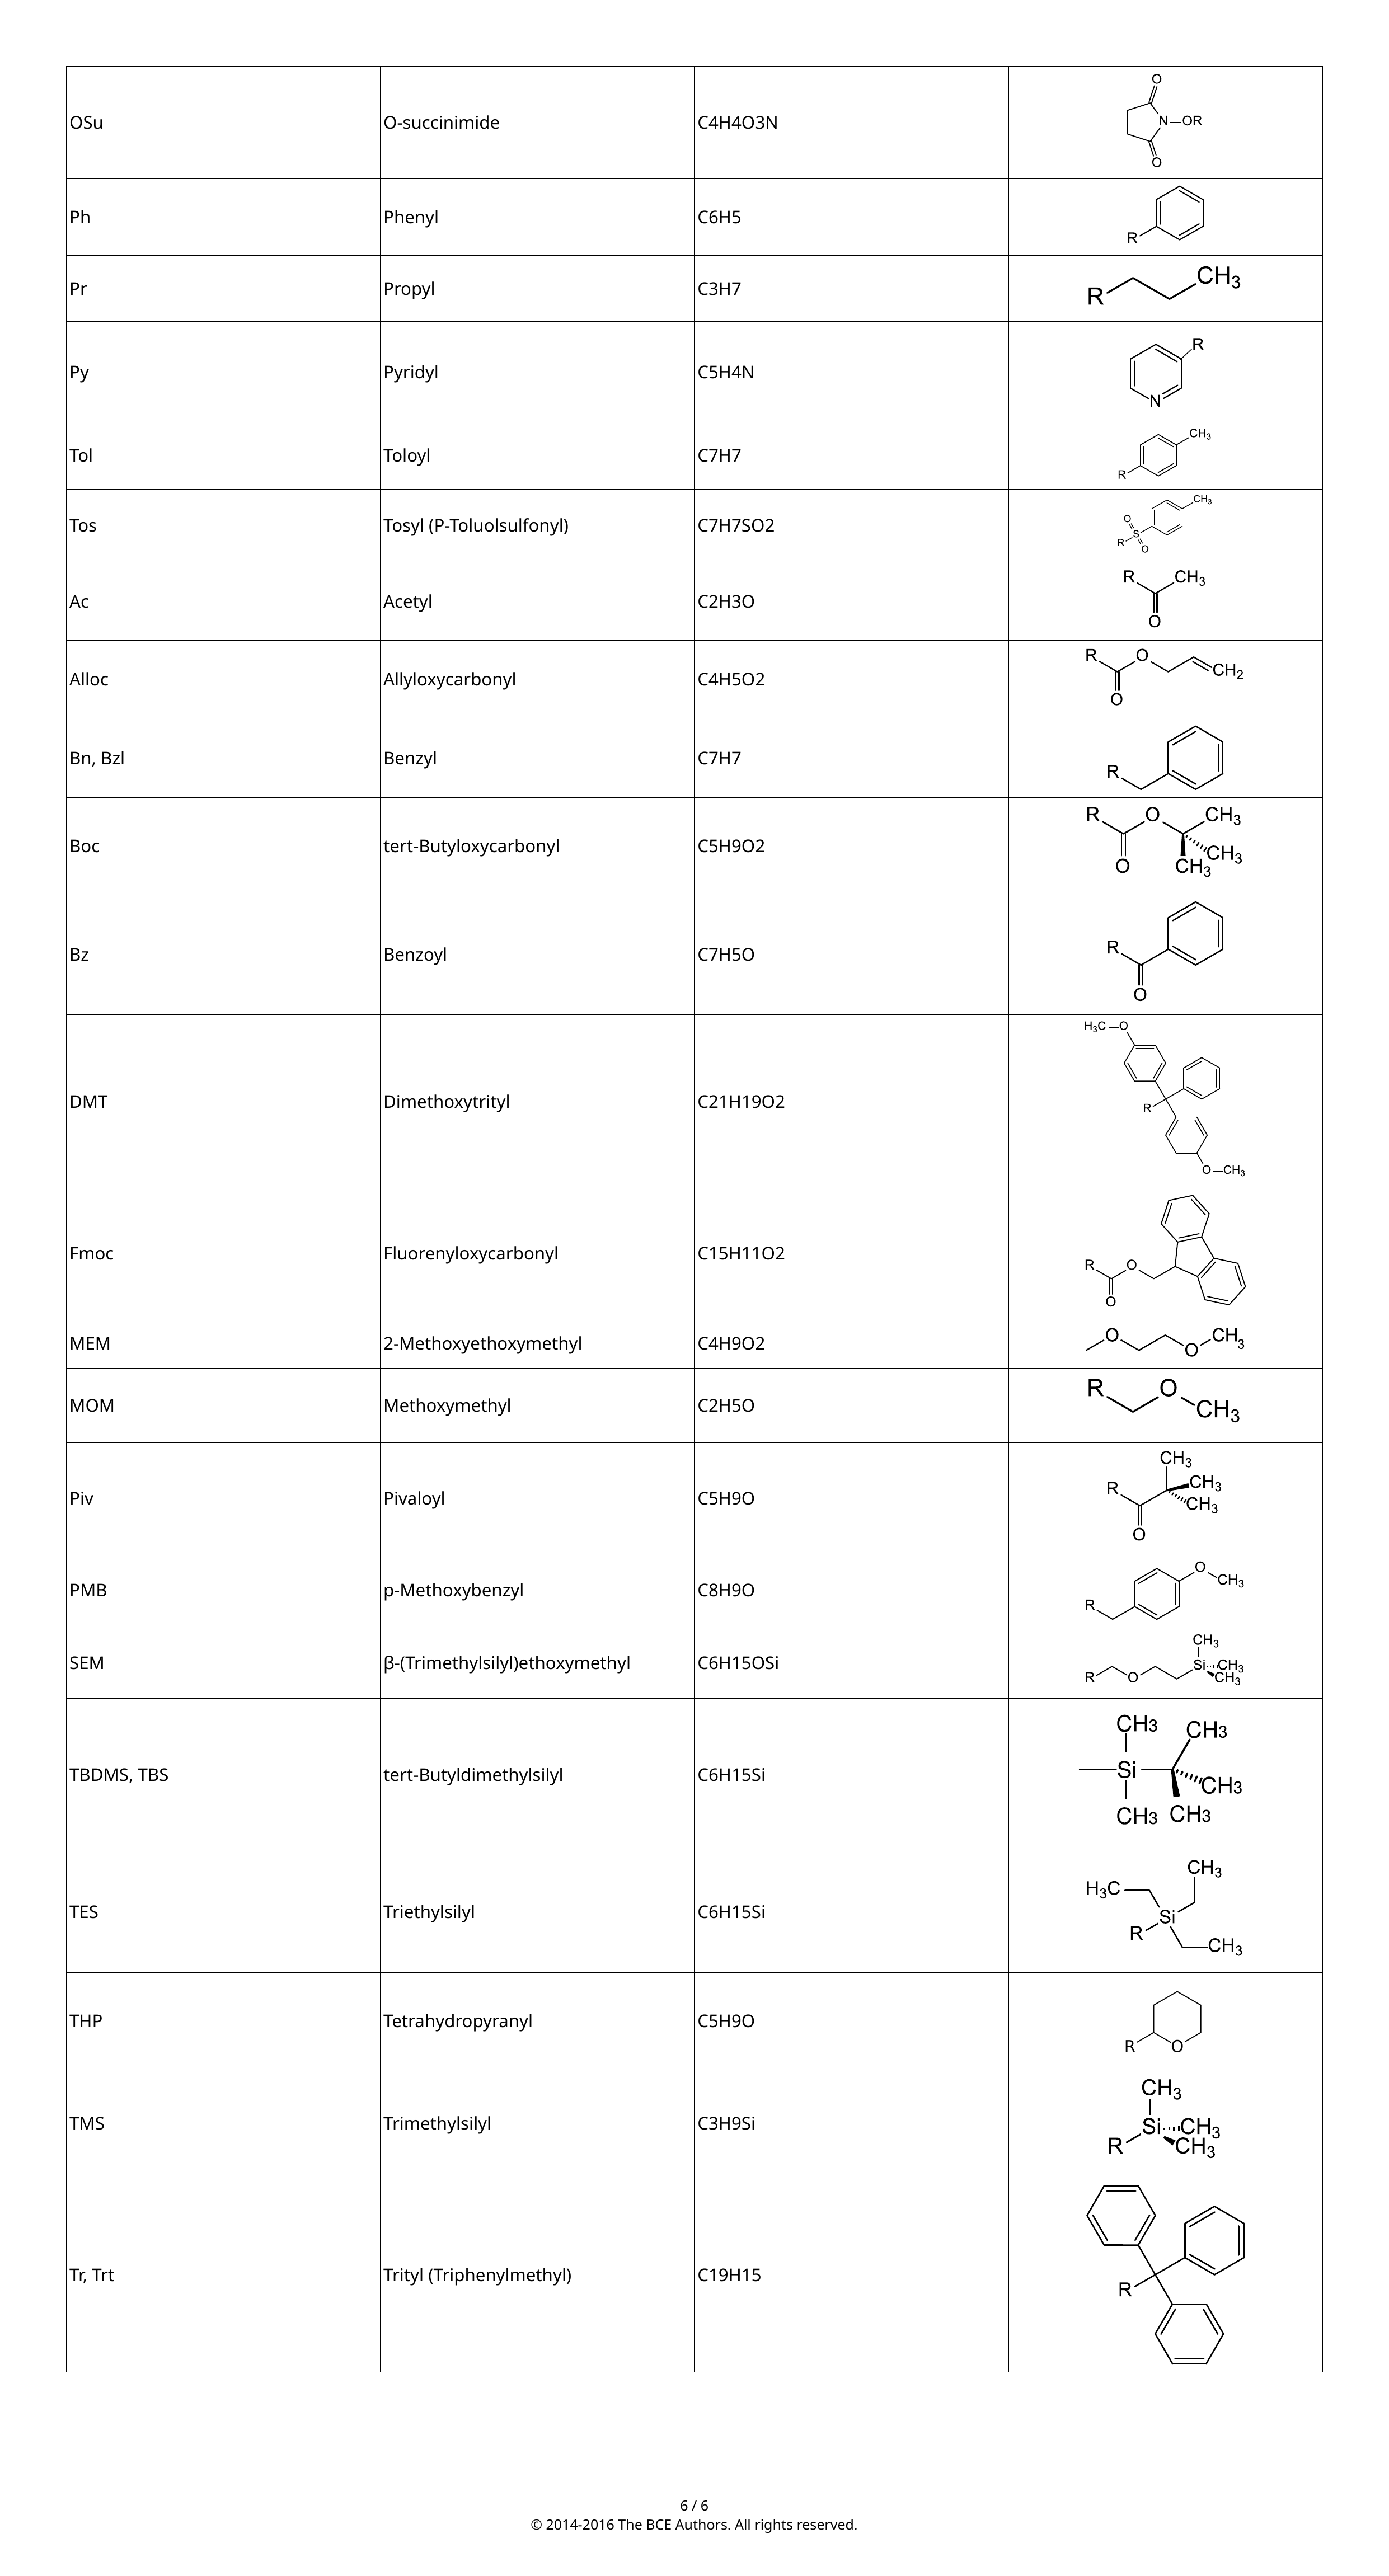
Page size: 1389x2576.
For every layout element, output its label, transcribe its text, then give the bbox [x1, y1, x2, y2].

table_cell Fluorenyloxycarbonyl [381, 1188, 694, 1318]
table_cell C4H9O2 [694, 1318, 1008, 1367]
table_cell Benzoyl [381, 894, 694, 1014]
table_cell Bn, Bzl [67, 718, 380, 797]
table_cell PMB [67, 1554, 380, 1627]
table_cell [1009, 67, 1322, 178]
table_cell Phenyl [381, 179, 694, 255]
table_cell 2-Methoxyethoxymethyl [381, 1318, 694, 1367]
table_cell [1009, 2069, 1322, 2177]
table_cell Ac [67, 562, 380, 640]
table_cell tert-Butyloxycarbonyl [381, 798, 694, 894]
table_cell C5H9O [694, 1443, 1008, 1554]
table_cell Propyl [381, 256, 694, 321]
table_cell Tr, Trt [67, 2177, 380, 2372]
table_cell [1009, 1318, 1322, 1367]
table_cell MOM [67, 1369, 380, 1442]
table_cell Pr [67, 256, 380, 321]
table_cell C3H9Si [694, 2069, 1008, 2177]
table_cell C19H15 [694, 2177, 1008, 2372]
table_cell [1009, 422, 1322, 488]
table_cell Benzyl [381, 718, 694, 797]
table_cell Tetrahydropyranyl [381, 1973, 694, 2069]
table_cell C4H5O2 [694, 641, 1008, 718]
table_cell C5H4N [694, 322, 1008, 422]
table_cell Dimethoxytrityl [381, 1015, 694, 1188]
table_cell C2H3O [694, 562, 1008, 640]
table_cell Trityl (Triphenylmethyl) [381, 2177, 694, 2372]
table_cell C7H5O [694, 894, 1008, 1014]
table_cell [1009, 1851, 1322, 1972]
table_cell C2H5O [694, 1369, 1008, 1442]
table_cell [1009, 894, 1322, 1014]
table_cell TMS [67, 2069, 380, 2177]
table_cell [1009, 798, 1322, 894]
table_cell [1009, 1015, 1322, 1188]
table_cell Boc [67, 798, 380, 894]
table_cell SEM [67, 1627, 380, 1698]
table_cell [1009, 490, 1322, 561]
table_cell [1009, 1973, 1322, 2069]
table_cell Pivaloyl [381, 1443, 694, 1554]
table_cell C7H7 [694, 422, 1008, 488]
table_cell [1009, 256, 1322, 321]
table_cell C5H9O2 [694, 798, 1008, 894]
table_cell MEM [67, 1318, 380, 1367]
table_cell O-succinimide [381, 67, 694, 178]
table_cell [1009, 562, 1322, 640]
table_cell Acetyl [381, 562, 694, 640]
table_cell C8H9O [694, 1554, 1008, 1627]
table_cell C21H19O2 [694, 1015, 1008, 1188]
table_cell [1009, 1554, 1322, 1627]
table_cell [1009, 641, 1322, 718]
table_cell Tosyl (P-Toluolsulfonyl) [381, 490, 694, 561]
table_cell DMT [67, 1015, 380, 1188]
table_cell [1009, 1369, 1322, 1442]
table_cell C6H15OSi [694, 1627, 1008, 1698]
table_cell Toloyl [381, 422, 694, 488]
table_cell C3H7 [694, 256, 1008, 321]
table_cell Alloc [67, 641, 380, 718]
table_cell Piv [67, 1443, 380, 1554]
table_cell Ph [67, 179, 380, 255]
table_cell Trimethylsilyl [381, 2069, 694, 2177]
table_cell TES [67, 1851, 380, 1972]
table_cell Bz [67, 894, 380, 1014]
table_cell C7H7SO2 [694, 490, 1008, 561]
table_cell tert-Butyldimethylsilyl [381, 1699, 694, 1851]
table_cell [1009, 2177, 1322, 2372]
table_cell Pyridyl [381, 322, 694, 422]
table_cell [1009, 1443, 1322, 1554]
table_cell C4H4O3N [694, 67, 1008, 178]
table_cell C6H5 [694, 179, 1008, 255]
picture [1123, 1976, 1208, 2066]
table_cell C6H15Si [694, 1699, 1008, 1851]
table_cell [1009, 1627, 1322, 1698]
table_cell TBDMS, TBS [67, 1699, 380, 1851]
table_cell Py [67, 322, 380, 422]
table_cell Triethylsilyl [381, 1851, 694, 1972]
table_cell [1009, 1188, 1322, 1318]
table_cell [1009, 322, 1322, 422]
table_cell Methoxymethyl [381, 1369, 694, 1442]
table_cell C6H15Si [694, 1851, 1008, 1972]
table_cell Tos [67, 490, 380, 561]
table_cell [1009, 1699, 1322, 1851]
table_cell [1009, 179, 1322, 255]
table_cell C7H7 [694, 718, 1008, 797]
table_cell C5H9O [694, 1973, 1008, 2069]
table_cell Allyloxycarbonyl [381, 641, 694, 718]
table_cell Tol [67, 422, 380, 488]
table_cell Fmoc [67, 1188, 380, 1318]
table_cell OSu [67, 67, 380, 178]
table_cell C15H11O2 [694, 1188, 1008, 1318]
table_cell [1009, 718, 1322, 797]
table_cell THP [67, 1973, 380, 2069]
table_cell β-(Trimethylsilyl)ethoxymethyl [381, 1627, 694, 1698]
table_cell p-Methoxybenzyl [381, 1554, 694, 1627]
